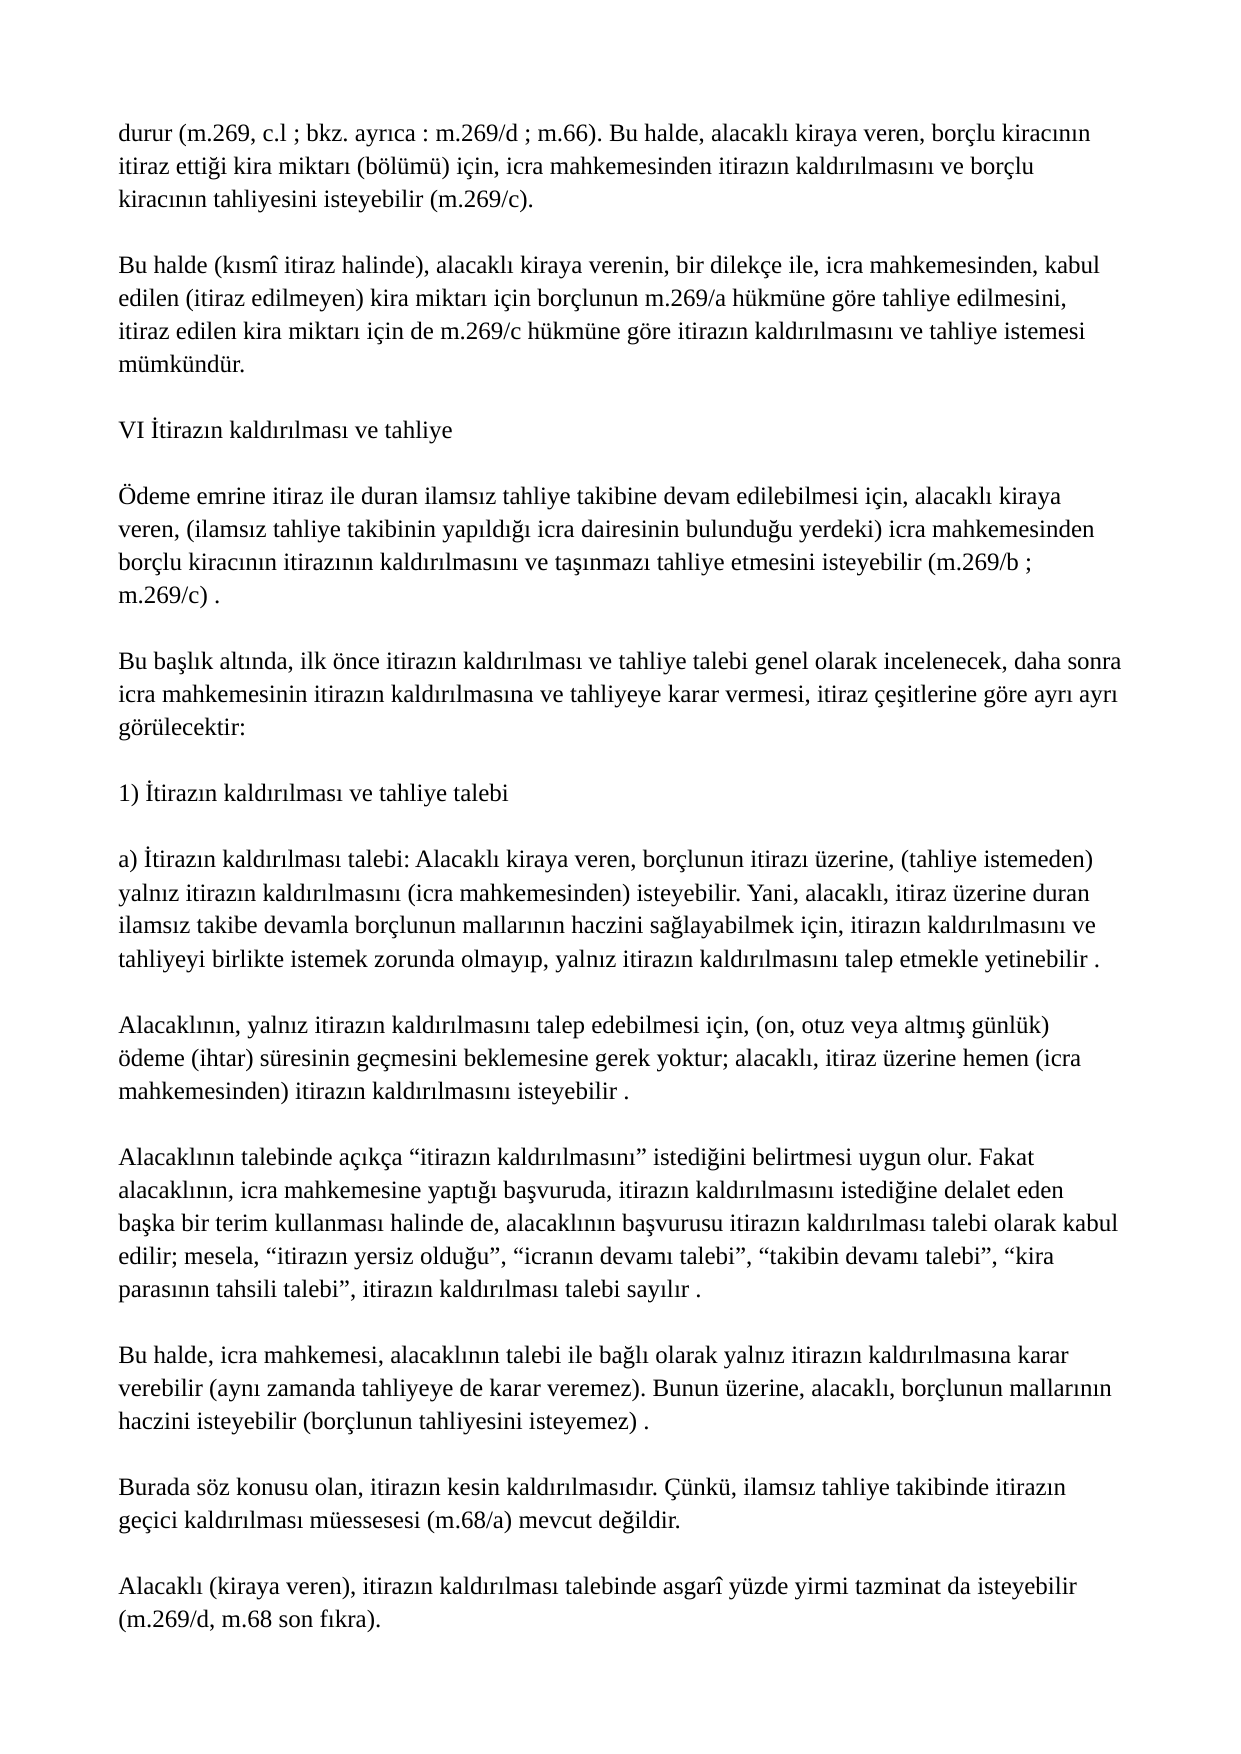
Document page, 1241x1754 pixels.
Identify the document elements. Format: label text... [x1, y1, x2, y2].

text durur (m.269, c.l ; bkz. ayrıca : m.269/d ; m.66). Bu halde, alacaklı kiraya veren, borçlu kiracının itiraz ettiği kira miktarı (bölümü) için, icra mahkemesinden itirazın kaldırılmasını ve borçlu kiracının tahliyesini isteyebilir (m.269/c). Bu halde (kısmî itiraz halinde), alacaklı kiraya verenin, bir dilekçe ile, icra mahkemesinden, kabul edilen (itiraz edilmeyen) kira miktarı için borçlunun m.269/a hükmüne göre tahliye edilmesini, itiraz edilen kira miktarı için de m.269/c hükmüne göre itirazın kaldırılmasını ve tahliye istemesi mümkündür. VI İtirazın kaldırılması ve tahliye Ödeme emrine itiraz ile duran ilamsız tahliye takibine devam edilebilmesi için, alacaklı kiraya veren, (ilamsız tahliye takibinin yapıldığı icra dairesinin bulunduğu yerdeki) icra mahkemesinden borçlu kiracının itirazının kaldırılmasını ve taşınmazı tahliye etmesini isteyebilir (m.269/b ; m.269/c) . Bu başlık altında, ilk önce itirazın kaldırılması ve tahliye talebi genel olarak incelenecek, daha sonra icra mahkemesinin itirazın kaldırılmasına ve tahliyeye karar vermesi, itiraz çeşitlerine göre ayrı ayrı görülecektir: 1) İtirazın kaldırılması ve tahliye talebi a) İtirazın kaldırılması talebi: Alacaklı kiraya veren, borçlunun itirazı üzerine, (tahliye istemeden) yalnız itirazın kaldırılmasını (icra mahkemesinden) isteyebilir. Yani, alacaklı, itiraz üzerine duran ilamsız takibe devamla borçlunun mallarının haczini sağlayabilmek için, itirazın kaldırılmasını ve tahliyeyi birlikte istemek zorunda olmayıp, yalnız itirazın kaldırılmasını talep etmekle yetinebilir . Alacaklının, yalnız itirazın kaldırılmasını talep edebilmesi için, (on, otuz veya altmış günlük) ödeme (ihtar) süresinin geçmesini beklemesine gerek yoktur; alacaklı, itiraz üzerine hemen (icra mahkemesinden) itirazın kaldırılmasını isteyebilir . Alacaklının talebinde açıkça “itirazın kaldırılmasını” istediğini belirtmesi uygun olur. Fakat alacaklının, icra mahkemesine yaptığı başvuruda, itirazın kaldırılmasını istediğine delalet eden başka bir terim kullanması halinde de, alacaklının başvurusu itirazın kaldırılması talebi olarak kabul edilir; mesela, “itirazın yersiz olduğu”, “icranın devamı talebi”, “takibin devamı talebi”, “kira parasının tahsili talebi”, itirazın kaldırılması talebi sayılır . Bu halde, icra mahkemesi, alacaklının talebi ile bağlı olarak yalnız itirazın kaldırılmasına karar verebilir (aynı zamanda tahliyeye de karar veremez). Bunun üzerine, alacaklı, borçlunun mallarının haczini isteyebilir (borçlunun tahliyesini isteyemez) . Burada söz konusu olan, itirazın kesin kaldırılmasıdır. Çünkü, ilamsız tahliye takibinde itirazın geçici kaldırılması müessesesi (m.68/a) mevcut değildir. Alacaklı (kiraya veren), itirazın kaldırılması talebinde asgarî yüzde yirmi tazminat da isteyebilir (m.269/d, m.68 son fıkra). [118, 118, 1122, 1633]
